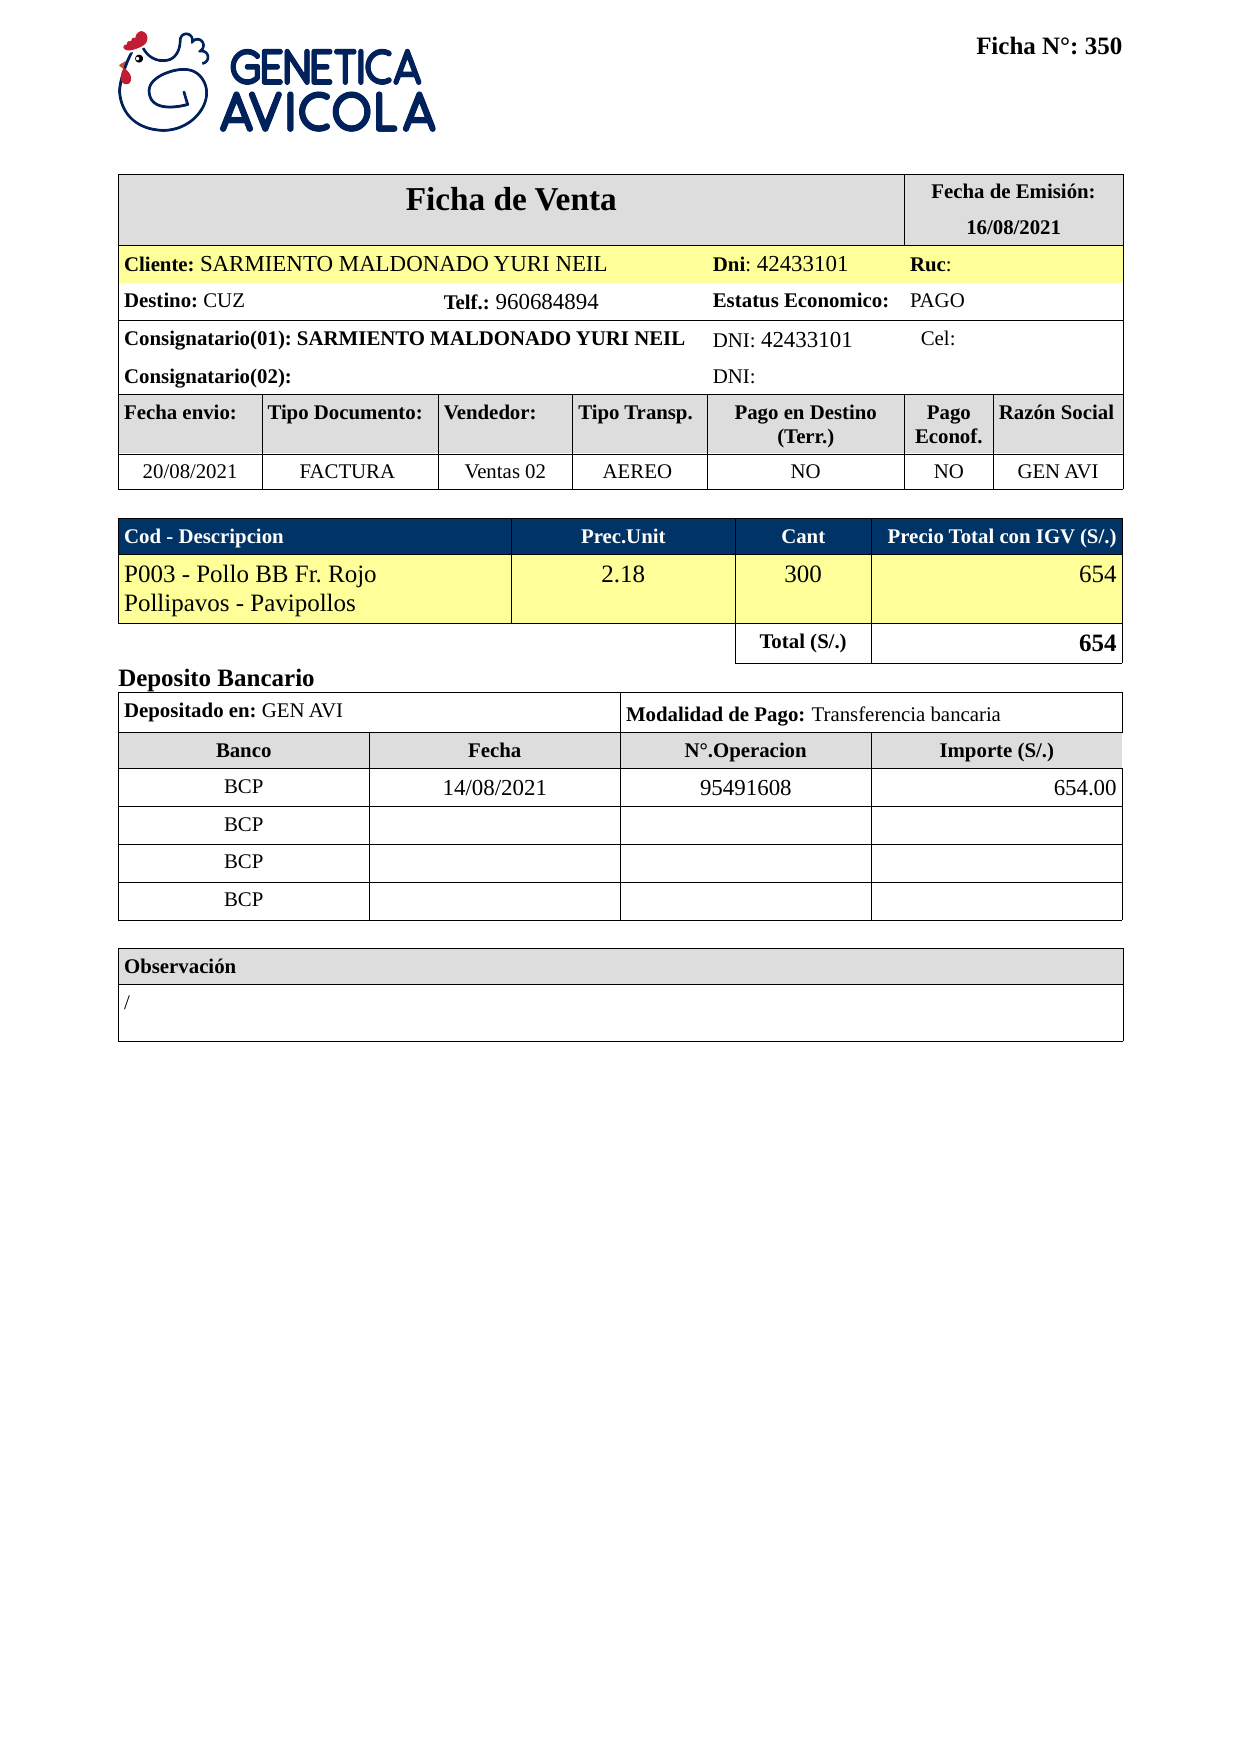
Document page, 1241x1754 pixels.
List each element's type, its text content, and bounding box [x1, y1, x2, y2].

table_header Precio Total con IGV (S/.) [872, 519, 1122, 554]
table_cell Telf.: 960684894 [438, 283, 707, 320]
table_cell Dni: 42433101 [707, 246, 904, 283]
table_cell Razón Social [994, 395, 1123, 453]
table_cell Consignatario(01): SARMIENTO MALDONADO YURI NEIL [119, 321, 707, 358]
table_cell AEREO [573, 455, 707, 489]
table_cell 300 [736, 555, 871, 623]
table_cell [621, 807, 871, 844]
table_header Fecha de Emisión: [905, 175, 1123, 209]
table_cell Fecha [370, 733, 620, 768]
table_cell Ventas 02 [439, 455, 572, 489]
table_cell FACTURA [263, 455, 438, 489]
table_cell [370, 845, 620, 882]
table_cell 16/08/2021 [905, 209, 1123, 245]
table_cell 95491608 [621, 769, 871, 806]
table_cell BCP [119, 883, 369, 919]
table_cell PAGO [904, 283, 1123, 320]
table_header Modalidad de Pago: Transferencia bancaria [621, 693, 1122, 732]
table_cell Tipo Documento: [263, 395, 438, 453]
table_cell DNI: [707, 358, 1123, 394]
table_cell DNI: 42433101 [707, 321, 915, 358]
table_cell Importe (S/.) [872, 733, 1122, 768]
table_cell [370, 883, 620, 919]
table_cell 20/08/2021 [119, 455, 262, 489]
table_cell Destino: CUZ [119, 283, 438, 320]
table_cell Total (S/.) [736, 624, 871, 663]
table_header Ficha de Venta [119, 175, 904, 245]
table_cell N°.Operacion [621, 733, 871, 768]
table_cell NO [708, 455, 904, 489]
table_cell BCP [119, 845, 369, 882]
table_cell 2.18 [512, 555, 735, 623]
table_cell Vendedor: [439, 395, 572, 453]
table_cell Estatus Economico: [707, 283, 904, 320]
table_cell Cel: [915, 321, 1123, 358]
table_cell Banco [119, 733, 369, 768]
table_cell [511, 624, 735, 663]
table_cell [621, 883, 871, 919]
table_header Observación [119, 949, 1123, 984]
table_cell P003 - Pollo BB Fr. Rojo Pollipavos - Pavipollos [119, 555, 511, 623]
text Deposito Bancario [118, 663, 1122, 692]
table_cell GEN AVI [994, 455, 1123, 489]
picture [118, 31, 436, 132]
table_cell Ruc: [904, 246, 1123, 283]
table_cell Consignatario(02): [119, 358, 707, 394]
table_header Cod - Descripcion [119, 519, 511, 554]
table_cell 654 [872, 624, 1122, 663]
table_cell BCP [119, 769, 369, 806]
table_cell 14/08/2021 [370, 769, 620, 806]
table_cell Fecha envio: [119, 395, 262, 453]
table_cell 654 [872, 555, 1122, 623]
table_cell [621, 845, 871, 882]
table_cell / [119, 985, 1123, 1041]
table_header Cant [736, 519, 871, 554]
table_header Prec.Unit [512, 519, 735, 554]
table_cell Cliente: SARMIENTO MALDONADO YURI NEIL [119, 246, 707, 283]
table_cell [872, 845, 1122, 882]
table_cell [872, 883, 1122, 919]
table_cell NO [905, 455, 993, 489]
table_cell Tipo Transp. [573, 395, 707, 453]
table_cell [872, 807, 1122, 844]
table_cell Pago Econof. [905, 395, 993, 453]
table_cell Pago en Destino (Terr.) [708, 395, 904, 453]
table_header Depositado en: GEN AVI [119, 693, 620, 732]
table_cell [118, 624, 511, 663]
table_cell 654.00 [872, 769, 1122, 806]
table_cell BCP [119, 807, 369, 844]
table_cell [370, 807, 620, 844]
